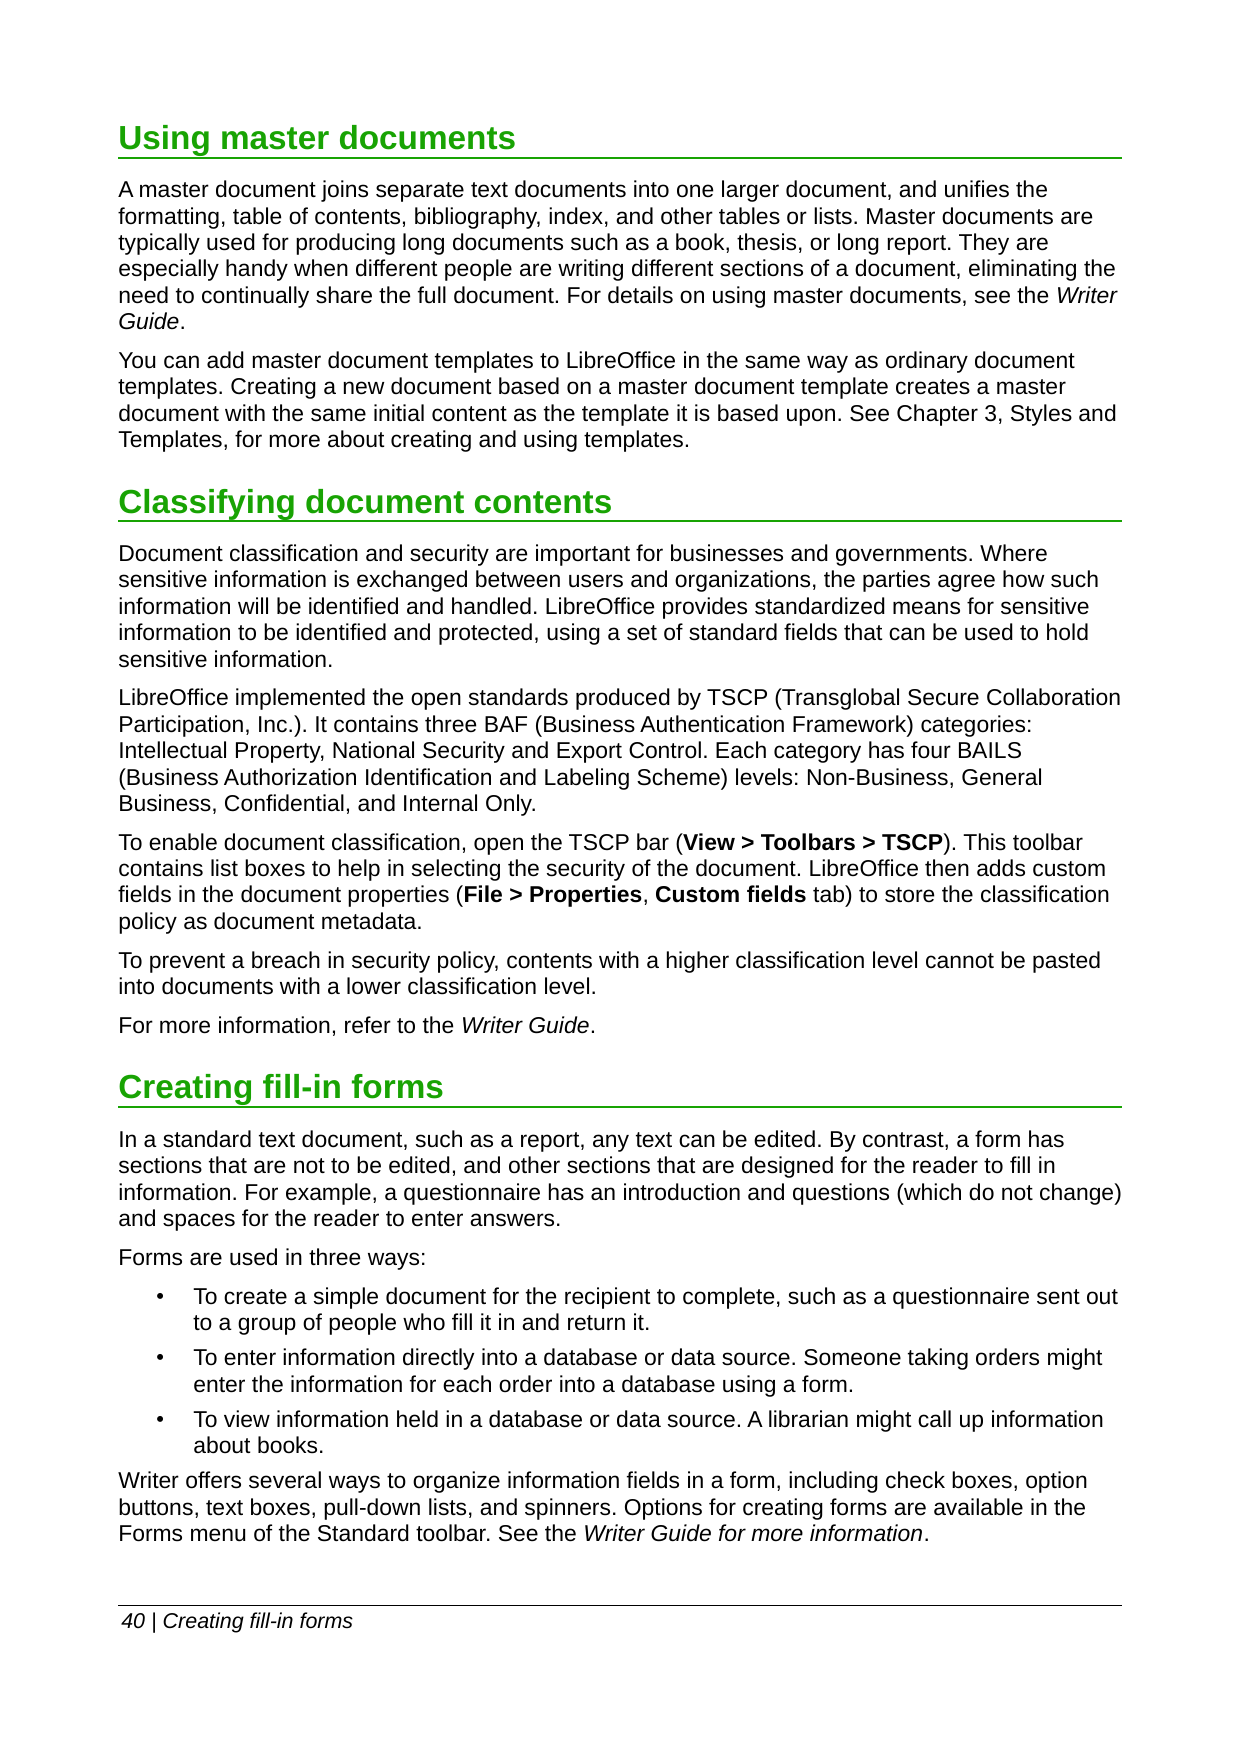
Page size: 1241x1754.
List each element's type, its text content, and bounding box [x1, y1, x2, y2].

text Writer offers several ways to organize information fields in a form, including check boxes, option buttons, text boxes, pull-down lists, and spinners. Options for creating forms are available in the Forms menu of the Standard toolbar. See the Writer Guide for more information. [118, 1467, 1122, 1546]
text You can add master document templates to LibreOffice in the same way as ordinary document templates. Creating a new document based on a master document template creates a master document with the same initial content as the template it is based upon. See Chapter 3, Styles and Templates, for more about creating and using templates. [118, 347, 1122, 452]
subtitle Classifying document contents [118, 482, 1122, 520]
text Document classification and security are important for businesses and governments. Where sensitive information is exchanged between users and organizations, the parties agree how such information will be identified and handled. LibreOffice provides standardized means for sensitive information to be identified and protected, using a set of standard fields that can be used to hold sensitive information. [118, 540, 1122, 672]
subtitle Creating fill-in forms [118, 1068, 1122, 1106]
list To create a simple document for the recipient to complete, such as a questionnaire sent out to a group of people who fill it in and return it. [156, 1283, 1122, 1335]
list To view information held in a database or data source. A librarian might call up information about books. [156, 1406, 1122, 1458]
text To enable document classification, open the TSCP bar (View > Toolbars > TSCP). This toolbar contains list boxes to help in selecting the security of the document. LibreOffice then adds custom fields in the document properties (File > Properties, Custom fields tab) to store the classification policy as document metadata. [118, 829, 1122, 934]
subtitle Using master documents [118, 118, 1122, 157]
text LibreOffice implemented the open standards produced by TSCP (Transglobal Secure Collaboration Participation, Inc.). It contains three BAF (Business Authentication Framework) categories: Intellectual Property, National Security and Export Control. Each category has four BAILS (Business Authorization Identification and Labeling Scheme) levels: Non-Business, General Business, Confidential, and Internal Only. [118, 684, 1122, 816]
text Forms are used in three ways: [118, 1244, 1122, 1270]
list To enter information directly into a database or data source. Someone taking orders might enter the information for each order into a database using a form. [156, 1344, 1122, 1397]
text For more information, refer to the Writer Guide. [118, 1012, 1122, 1038]
text A master document joins separate text documents into one larger document, and unifies the formatting, table of contents, bibliography, index, and other tables or lists. Master documents are typically used for producing long documents such as a book, thesis, or long report. They are especially handy when different people are writing different sections of a document, eliminating the need to continually share the full document. For details on using master documents, see the Writer Guide. [118, 176, 1122, 334]
text In a standard text document, such as a report, any text can be edited. By contrast, a form has sections that are not to be edited, and other sections that are designed for the reader to fill in information. For example, a questionnaire has an introduction and questions (which do not change) and spaces for the reader to enter answers. [118, 1126, 1122, 1231]
text To prevent a breach in security policy, contents with a higher classification level cannot be pasted into documents with a lower classification level. [118, 947, 1122, 999]
